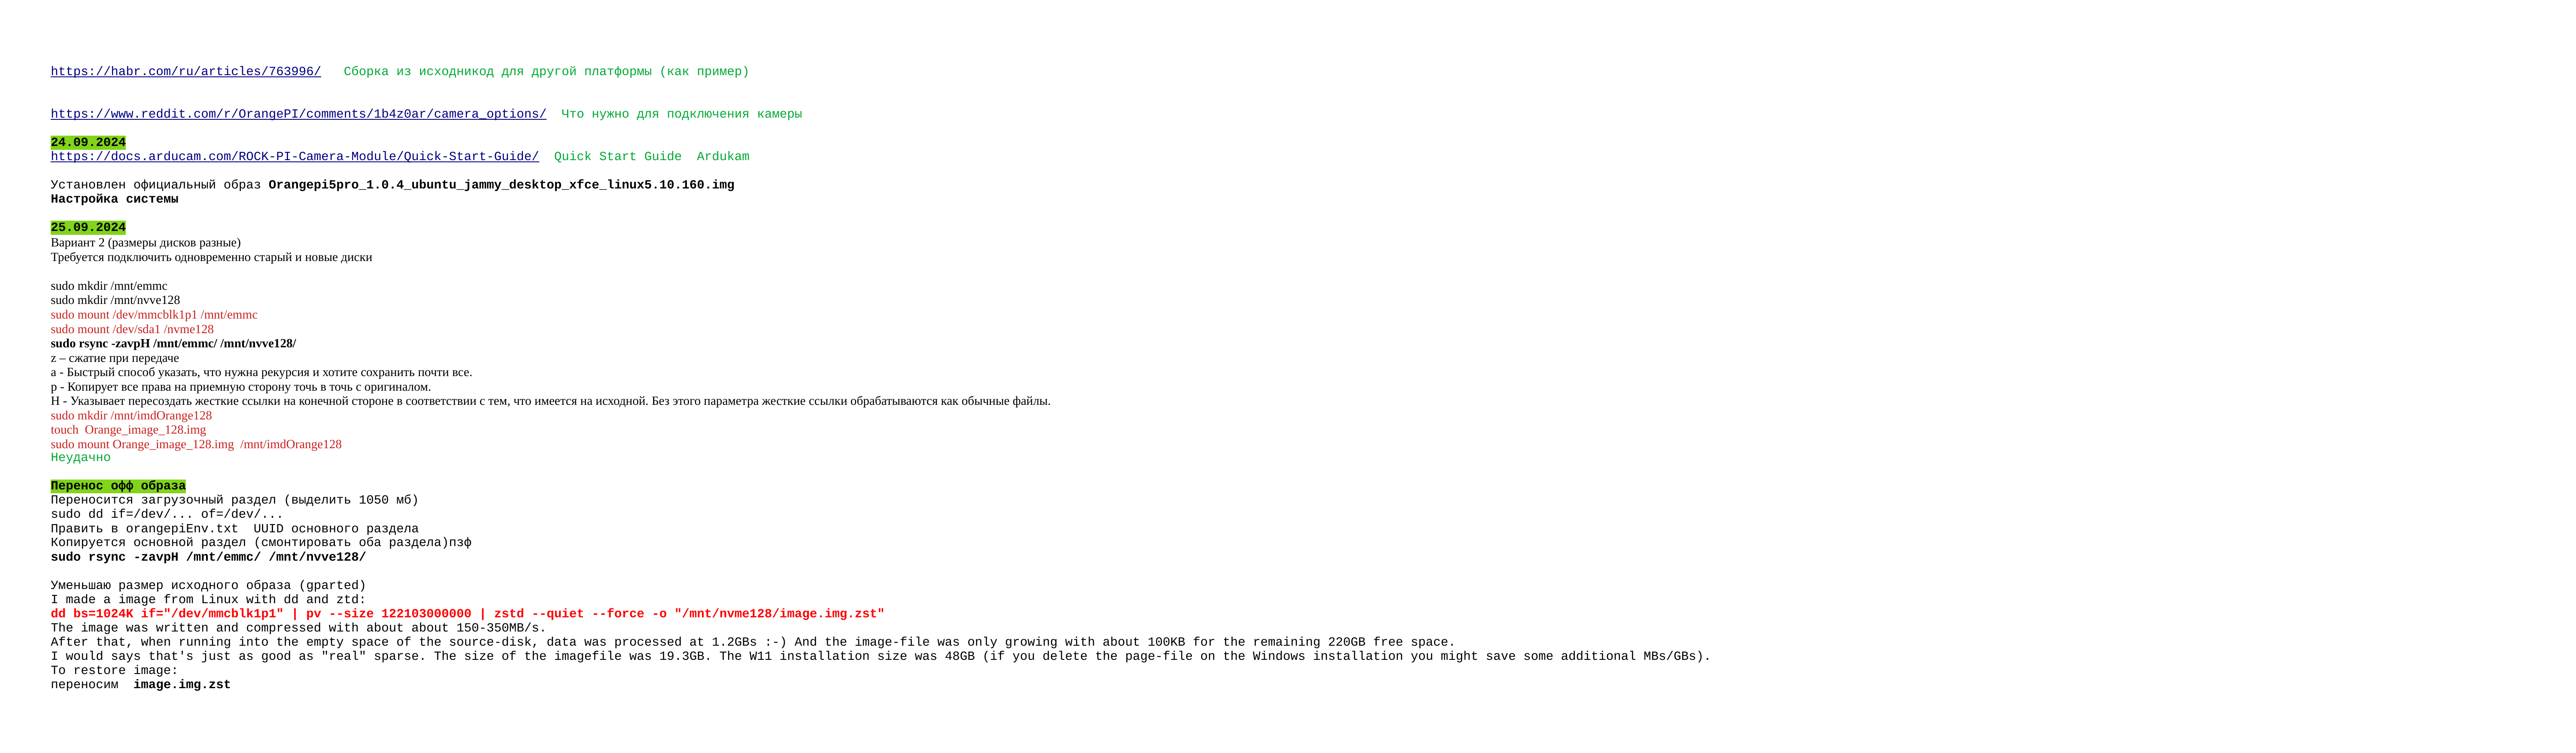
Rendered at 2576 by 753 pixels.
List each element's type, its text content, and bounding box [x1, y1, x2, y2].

text sudo rsync -zavpH /mnt/emmc/ /mnt/nvve128/ [51, 550, 2525, 565]
text Править в orangepiEnv.txt UUID основного раздела [51, 522, 2525, 536]
text I made a image from Linux with dd and ztd: [51, 593, 2525, 607]
text Требуется подключить одновременно старый и новые диски [51, 249, 2525, 264]
text sudo dd if=/dev/... of=/dev/... [51, 508, 2525, 522]
text sudo mount Orange_image_128.img /mnt/imdOrange128 [51, 437, 2525, 451]
text Копируется основной раздел (смонтировать оба раздела)пзф [51, 536, 2525, 550]
text After that, when running into the empty space of the source-disk, data was processed at 1.2GBs :-) And the image-file was only growing with about 100KB for the remaining 220GB free space. [51, 635, 2525, 650]
text Вариант 2 (размеры дисков разные) [51, 235, 2525, 249]
text Неудачно [51, 451, 2525, 465]
text sudo mount /dev/mmcblk1p1 /mnt/emmc [51, 307, 2525, 322]
text p - Копирует все права на приемную сторону точь в точь с оригиналом. [51, 379, 2525, 393]
text I would says that's just as good as "real" sparse. The size of the imagefile was 19.3GB. The W11 installation size was 48GB (if you delete the page-file on the Windows installation you might save some additional MBs/GBs). [51, 650, 2525, 664]
text 24.09.2024 [51, 136, 2525, 150]
text sudo mkdir /mnt/nvve128 [51, 293, 2525, 307]
text переносим image.img.zst [51, 678, 2525, 692]
text H - Указывает пересоздать жесткие ссылки на конечной стороне в соответствии с тем, что имеется на исходной. Без этого параметра жесткие ссылки обрабатываются как обычные файлы. [51, 393, 2525, 408]
text https://docs.arducam.com/ROCK-PI-Camera-Module/Quick-Start-Guide/ Quick Start Guide Ardukam [51, 150, 2525, 164]
text z – сжатие при передаче [51, 350, 2525, 364]
text sudo mkdir /mnt/emmc [51, 278, 2525, 293]
text To restore image: [51, 664, 2525, 678]
text Уменьшаю размер исходного образа (gparted) [51, 579, 2525, 593]
text sudo mount /dev/sda1 /nvme128 [51, 322, 2525, 336]
text The image was written and compressed with about about 150-350MB/s. [51, 621, 2525, 635]
text Настройка системы [51, 192, 2525, 206]
text https://habr.com/ru/articles/763996/ Сборка из исходникод для другой платформы (как пример) [51, 65, 2525, 79]
text dd bs=1024K if="/dev/mmcblk1p1" | pv --size 122103000000 | zstd --quiet --force -o "/mnt/nvme128/image.img.zst" [51, 607, 2525, 621]
text touch Orange_image_128.img [51, 422, 2525, 437]
text sudo rsync -zavpH /mnt/emmc/ /mnt/nvve128/ [51, 336, 2525, 350]
text Перенос офф образа [51, 480, 2525, 493]
text Переносится загрузочный раздел (выделить 1050 мб) [51, 493, 2525, 508]
text 25.09.2024 [51, 221, 2525, 235]
text https://www.reddit.com/r/OrangePI/comments/1b4z0ar/camera_options/ Что нужно для подключения камеры [51, 107, 2525, 121]
text a - Быстрый способ указать, что нужна рекурсия и хотите сохранить почти все. [51, 364, 2525, 379]
text Установлен официальный образ Orangepi5pro_1.0.4_ubuntu_jammy_desktop_xfce_linux5.10.160.img [51, 178, 2525, 192]
text sudo mkdir /mnt/imdOrange128 [51, 408, 2525, 422]
